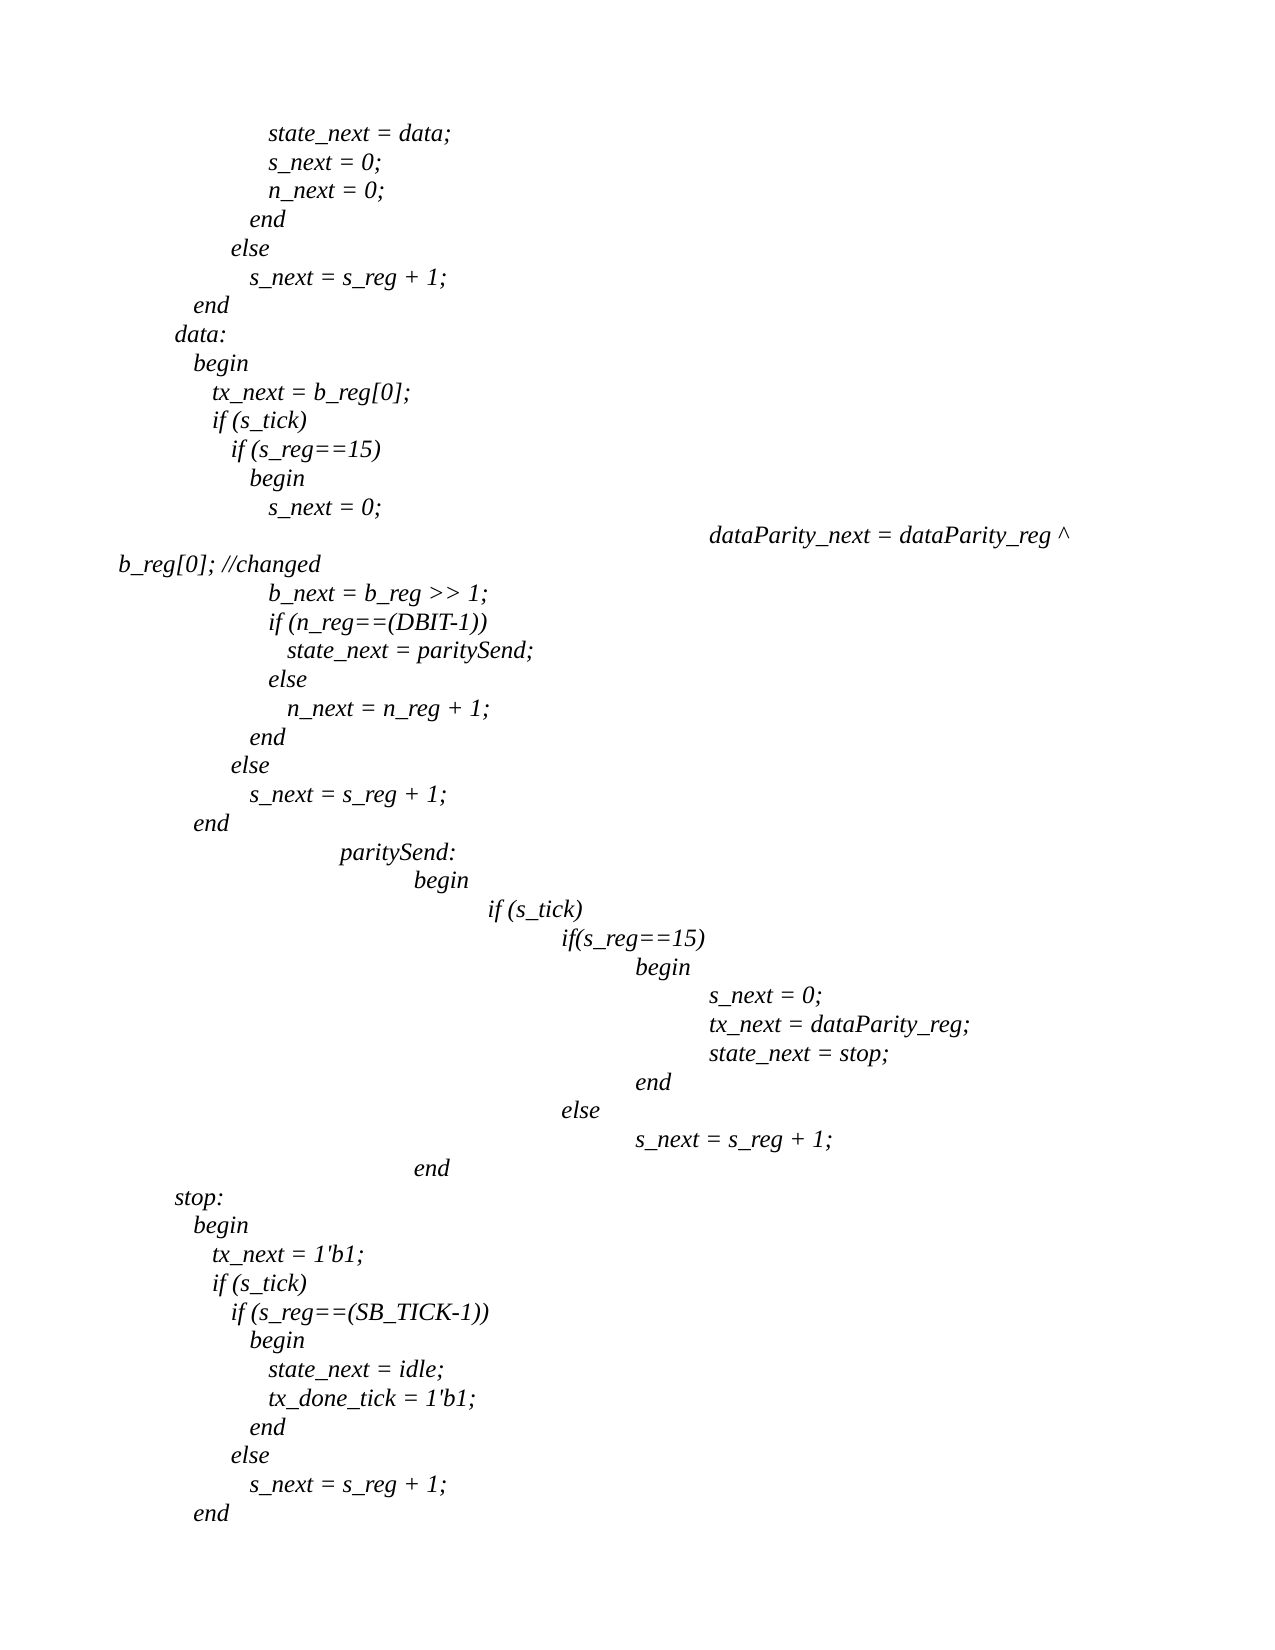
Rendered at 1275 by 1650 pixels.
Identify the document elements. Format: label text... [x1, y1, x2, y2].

text if (s_reg==15) [118, 434, 1157, 463]
text end [118, 291, 1157, 319]
text s_next = s_reg + 1; [118, 779, 1157, 808]
text state_next = idle; [118, 1354, 1157, 1383]
text data: [118, 319, 1157, 348]
text state_next = paritySend; [118, 636, 1157, 664]
text else [118, 751, 1157, 779]
text s_next = 0; [118, 981, 1157, 1009]
text stop: [118, 1182, 1157, 1211]
text end [118, 1412, 1157, 1441]
text if (s_tick) [118, 894, 1157, 923]
text tx_next = dataParity_reg; [118, 1009, 1157, 1038]
text s_next = 0; [118, 492, 1157, 521]
text state_next = data; [118, 118, 1157, 147]
text s_next = s_reg + 1; [118, 1124, 1157, 1153]
text s_next = s_reg + 1; [118, 262, 1157, 291]
text s_next = 0; [118, 147, 1157, 176]
text tx_done_tick = 1'b1; [118, 1383, 1157, 1412]
text else [118, 1096, 1157, 1124]
text begin [118, 866, 1157, 894]
text paritySend: [118, 837, 1157, 866]
text end [118, 1498, 1157, 1527]
text begin [118, 1211, 1157, 1239]
text n_next = n_reg + 1; [118, 693, 1157, 722]
text end [118, 204, 1157, 233]
text end [118, 808, 1157, 837]
text if (s_tick) [118, 1268, 1157, 1297]
text tx_next = 1'b1; [118, 1239, 1157, 1268]
text if(s_reg==15) [118, 923, 1157, 952]
text if (s_reg==(SB_TICK-1)) [118, 1297, 1157, 1326]
text begin [118, 1326, 1157, 1354]
text begin [118, 348, 1157, 377]
text end [118, 722, 1157, 751]
text s_next = s_reg + 1; [118, 1469, 1157, 1498]
text tx_next = b_reg[0]; [118, 377, 1157, 406]
text end [118, 1153, 1157, 1182]
text state_next = stop; [118, 1038, 1157, 1067]
text if (s_tick) [118, 406, 1157, 434]
text end [118, 1067, 1157, 1096]
text begin [118, 952, 1157, 981]
text else [118, 664, 1157, 693]
text else [118, 1441, 1157, 1469]
text dataParity_next = dataParity_reg ^ b_reg[0]; //changed [118, 521, 1157, 578]
text if (n_reg==(DBIT-1)) [118, 607, 1157, 636]
text b_next = b_reg >> 1; [118, 578, 1157, 607]
text begin [118, 463, 1157, 492]
text else [118, 233, 1157, 262]
text n_next = 0; [118, 176, 1157, 204]
